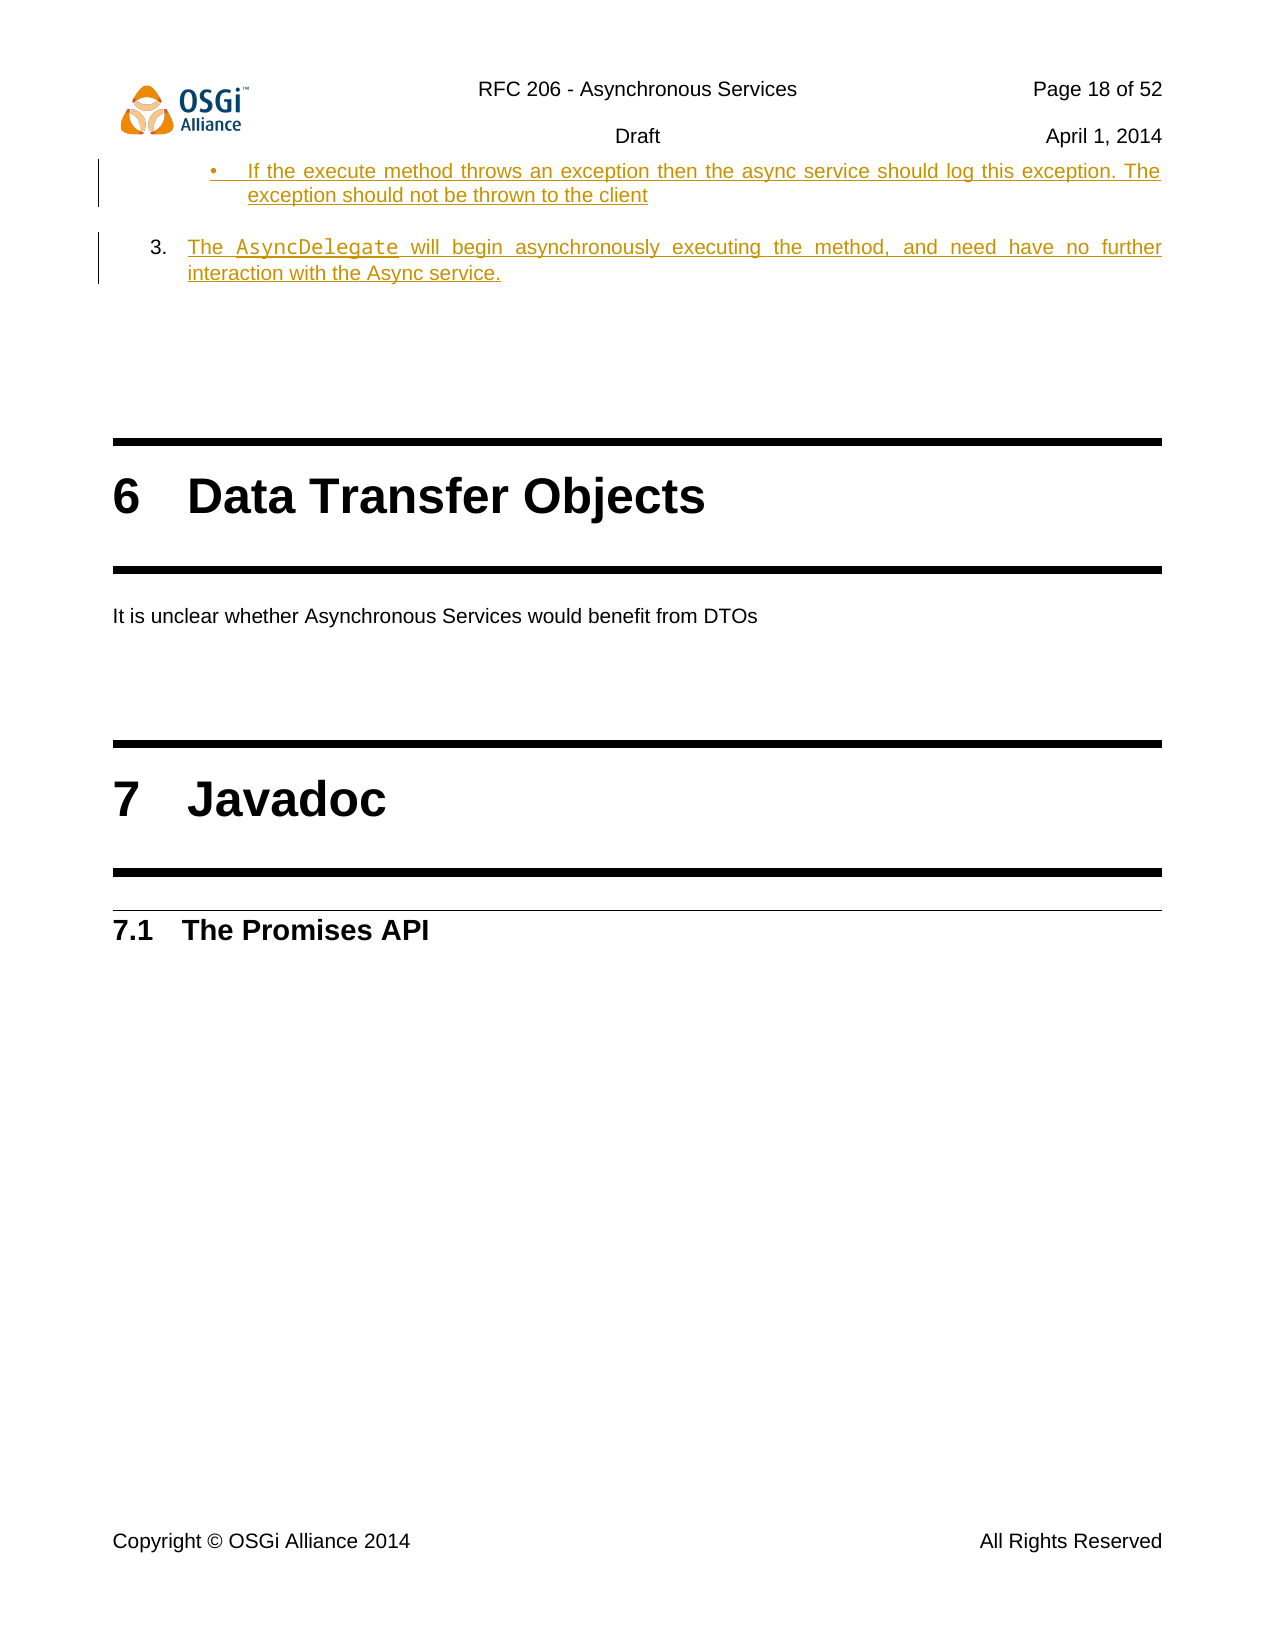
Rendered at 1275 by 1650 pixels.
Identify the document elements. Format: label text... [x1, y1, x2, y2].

picture [113, 78, 257, 142]
list The AsyncDelegate will begin asynchronously executing the method, and need have no further interaction with the Async service. [150, 232, 1162, 284]
list If the execute method throws an exception then the async service should log this exception. The exception should not be thrown to the client [210, 159, 1162, 207]
subtitle The Promises API [112, 911, 1162, 947]
subtitle Data Transfer Objects [112, 439, 1162, 574]
subtitle Javadoc [112, 741, 1162, 877]
text It is unclear whether Asynchronous Services would benefit from DTOs [112, 603, 1162, 627]
